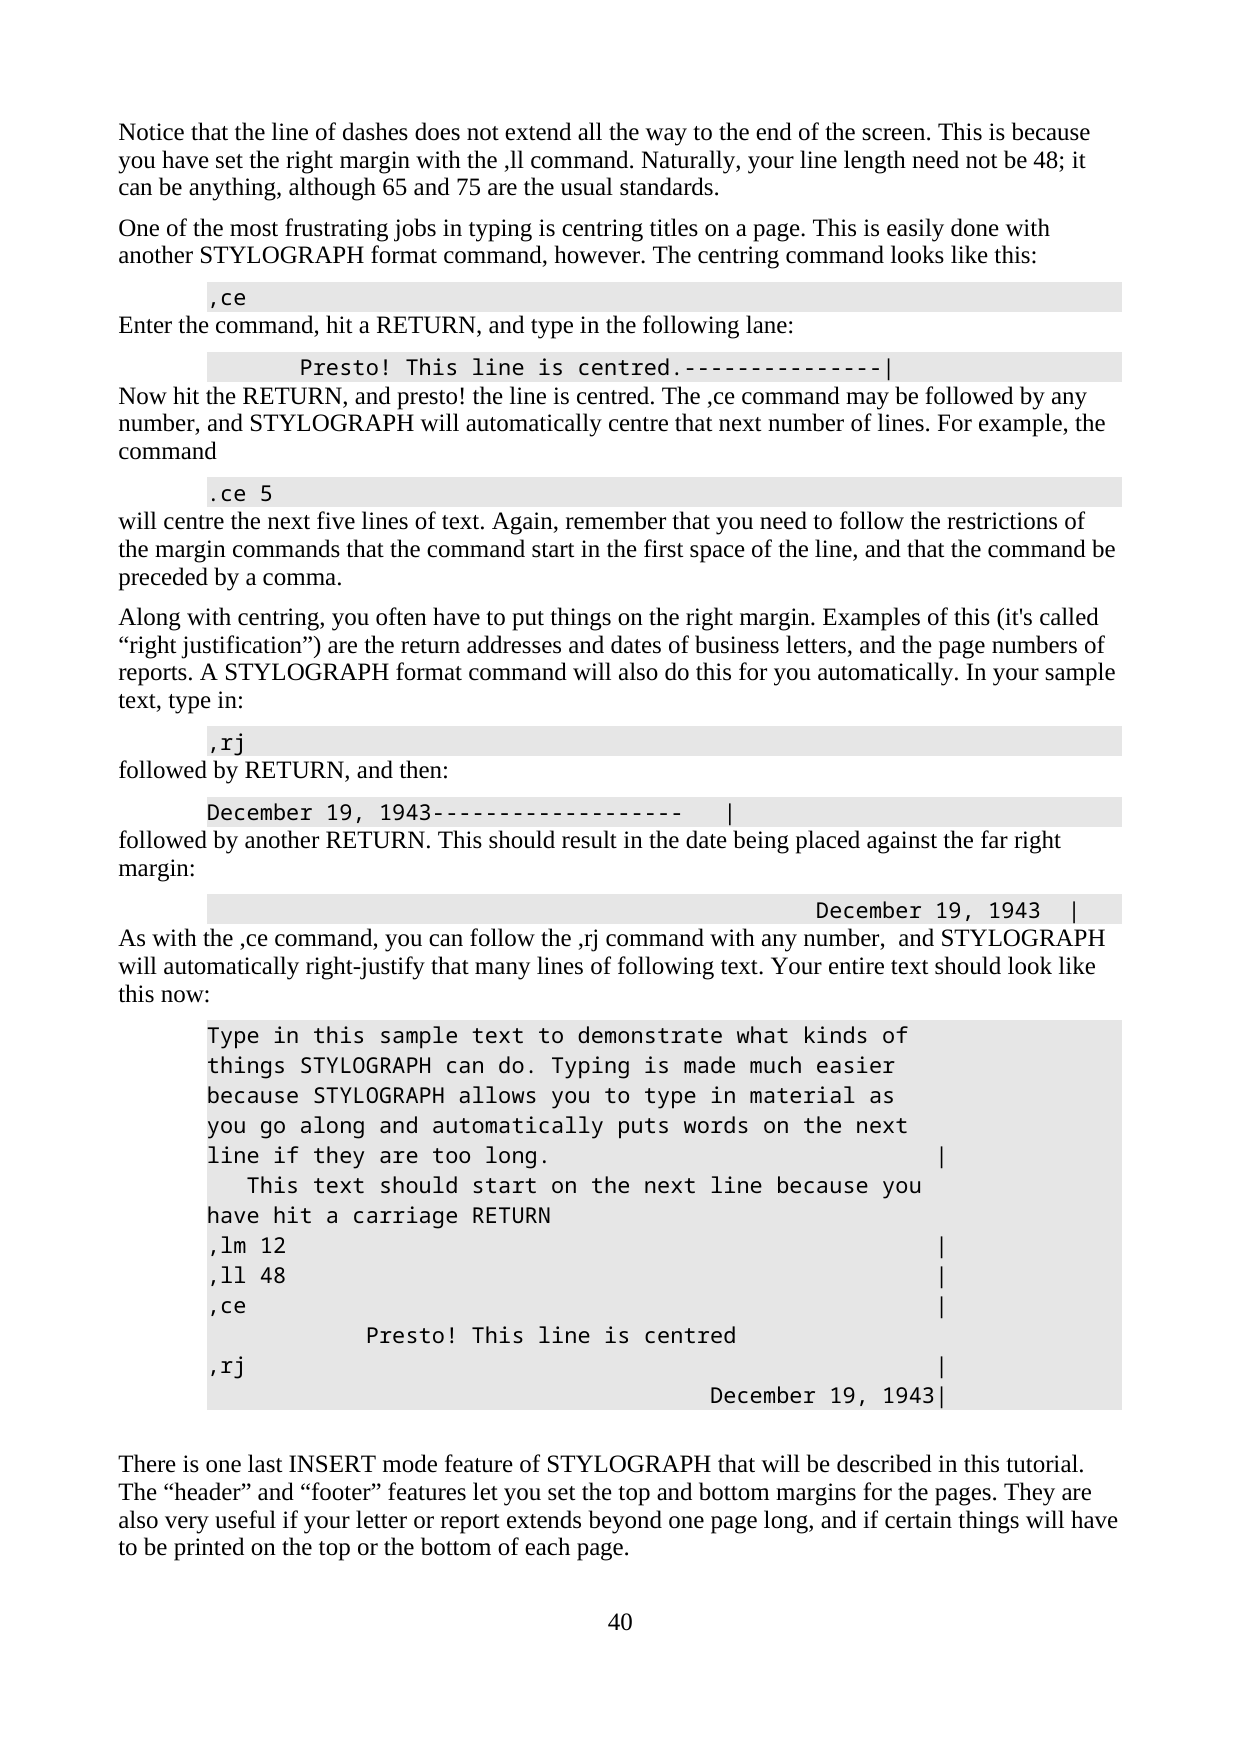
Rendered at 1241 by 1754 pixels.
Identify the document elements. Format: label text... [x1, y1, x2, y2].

text you go along and automatically puts words on the next [207, 1110, 1122, 1140]
text things STYLOGRAPH can do. Typing is made much easier [207, 1050, 1122, 1080]
text followed by RETURN, and then: [118, 756, 1122, 784]
text One of the most frustrating jobs in typing is centring titles on a page. This is easily done with another STYLOGRAPH format command, however. The centring command looks like this: [118, 214, 1122, 269]
text This text should start on the next line because you [207, 1170, 1122, 1200]
text As with the ,ce command, you can follow the ,rj command with any number, and STYLOGRAPH will automatically right-justify that many lines of following text. Your entire text should look like this now: [118, 924, 1122, 1008]
text ,rj [207, 726, 1122, 756]
text Type in this sample text to demonstrate what kinds of [207, 1020, 1122, 1050]
text have hit a carriage RETURN [207, 1200, 1122, 1230]
text Presto! This line is centred.---------------| [207, 352, 1122, 382]
text December 19, 1943| [207, 1380, 1122, 1410]
text ,ll 48 | [207, 1260, 1122, 1290]
text Now hit the RETURN, and presto! the line is centred. The ,ce command may be followed by any number, and STYLOGRAPH will automatically centre that next number of lines. For example, the command [118, 382, 1122, 465]
text because STYLOGRAPH allows you to type in material as [207, 1080, 1122, 1110]
text will centre the next five lines of text. Again, remember that you need to follow the restrictions of the margin commands that the command start in the first space of the line, and that the command be preceded by a comma. [118, 507, 1122, 591]
text line if they are too long. | [207, 1140, 1122, 1170]
text Enter the command, hit a RETURN, and type in the following lane: [118, 312, 1122, 339]
text ,lm 12 | [207, 1230, 1122, 1260]
text Presto! This line is centred [207, 1320, 1122, 1350]
text Along with centring, you often have to put things on the right margin. Examples of this (it's called “right justification”) are the return addresses and dates of business letters, and the page numbers of reports. A STYLOGRAPH format command will also do this for you automatically. In your sample text, type in: [118, 603, 1122, 714]
text Notice that the line of dashes does not extend all the way to the end of the screen. This is because you have set the right margin with the ,ll command. Naturally, your line length need not be 48; it can be anything, although 65 and 75 are the usual standards. [118, 118, 1122, 201]
text .ce 5 [207, 477, 1122, 507]
text ,ce [207, 282, 1122, 312]
text December 19, 1943------------------- | [207, 797, 1122, 827]
text December 19, 1943 | [207, 894, 1122, 924]
text ,rj | [207, 1350, 1122, 1380]
text ,ce | [207, 1290, 1122, 1320]
text followed by another RETURN. This should result in the date being placed against the far right margin: [118, 827, 1122, 882]
text There is one last INSERT mode feature of STYLOGRAPH that will be described in this tutorial. The “header” and “footer” features let you set the top and bottom margins for the pages. They are also very useful if your letter or report extends beyond one page long, and if certain things will have to be printed on the top or the bottom of each page. [118, 1450, 1122, 1561]
